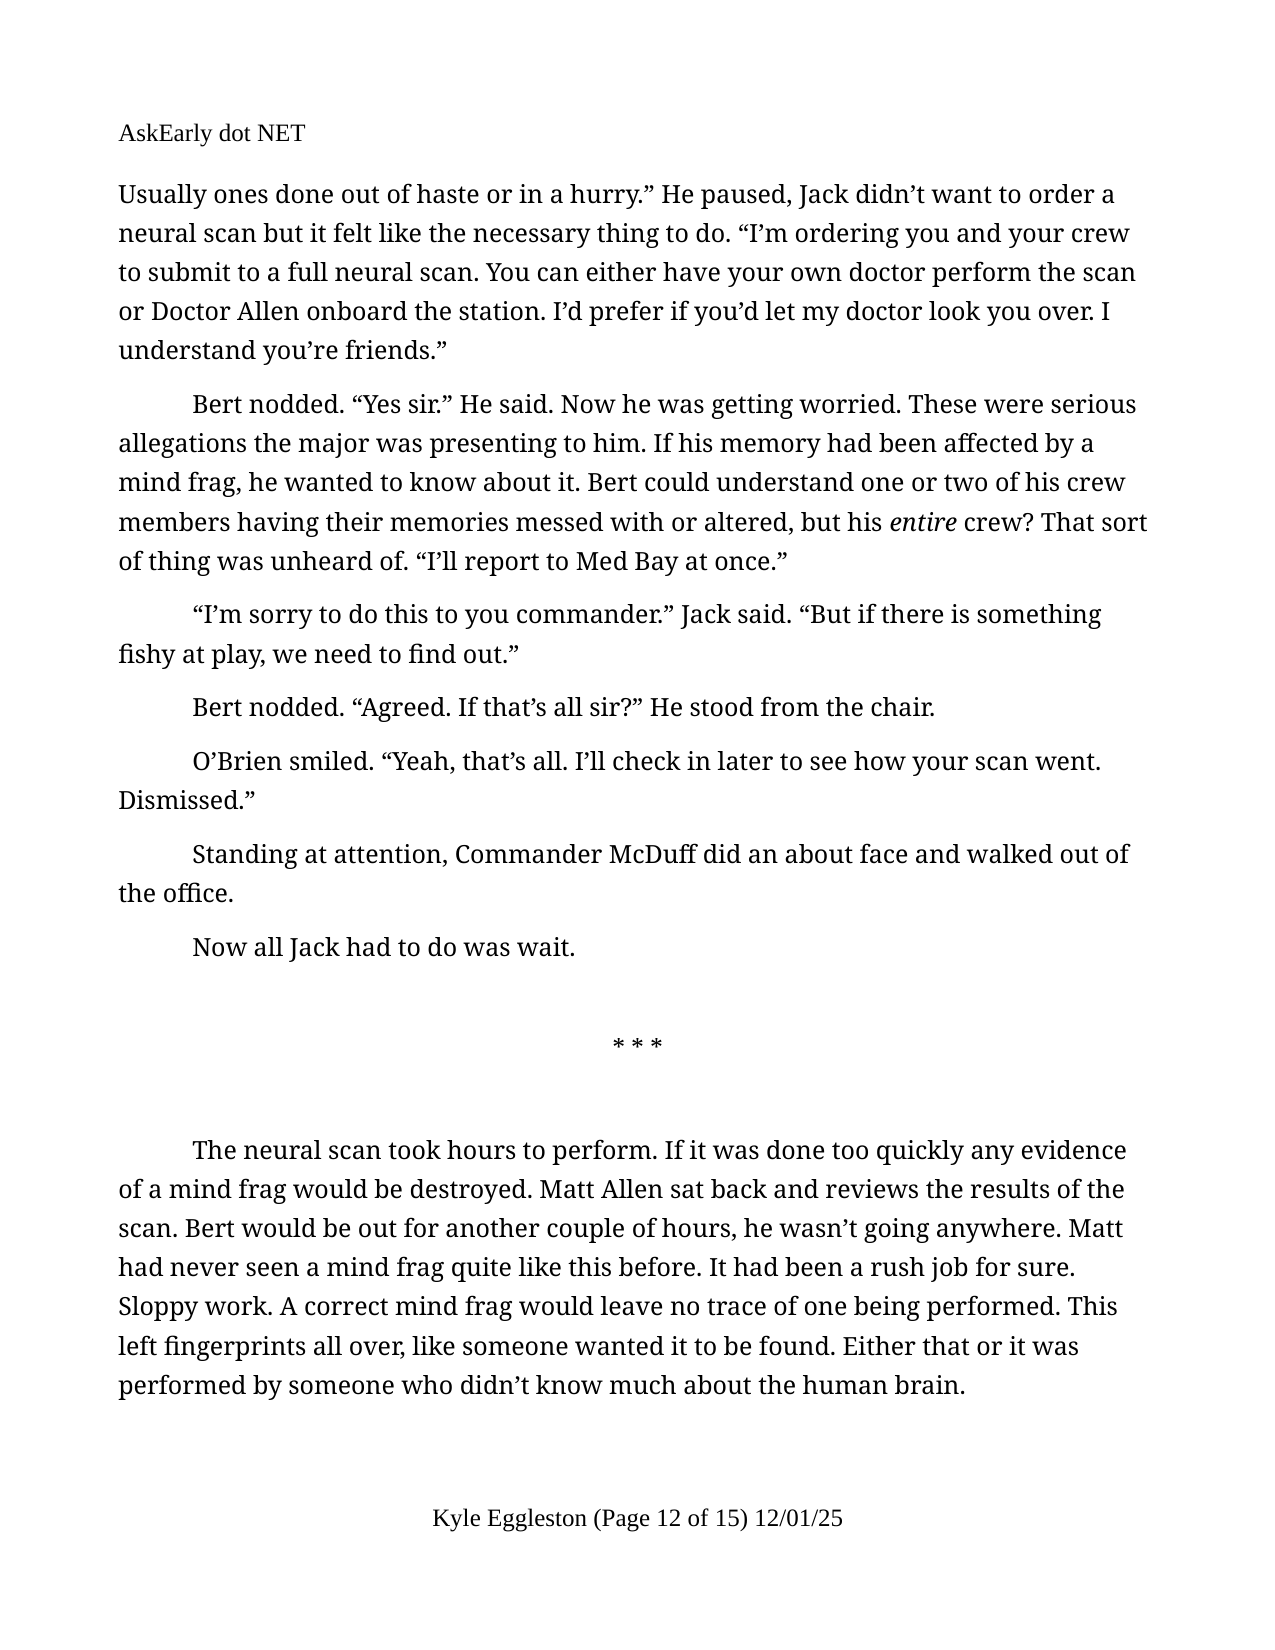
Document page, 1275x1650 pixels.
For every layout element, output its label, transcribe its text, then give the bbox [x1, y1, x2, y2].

text Now all Jack had to do was wait. [118, 930, 1157, 964]
text * * * [118, 1031, 1157, 1065]
text Bert nodded. “Agreed. If that’s all sir?” He stood from the chair. [118, 690, 1157, 724]
text Bert nodded. “Yes sir.” He said. Now he was getting worried. These were serious allegations the major was presenting to him. If his memory had been affected by a mind frag, he wanted to know about it. Bert could understand one or two of his crew members having their memories messed with or altered, but his entire crew? That sort of thing was unheard of. “I’ll report to Med Bay at once.” [118, 387, 1157, 577]
text The neural scan took hours to perform. If it was done too quickly any evidence of a mind frag would be destroyed. Matt Allen sat back and reviews the results of the scan. Bert would be out for another couple of hours, he wasn’t going anywhere. Matt had never seen a mind frag quite like this before. It had been a rush job for sure. Sloppy work. A correct mind frag would leave no trace of one being performed. This left fingerprints all over, like someone wanted it to be found. Either that or it was performed by someone who didn’t know much about the human brain. [118, 1132, 1157, 1401]
text “I’m sorry to do this to you commander.” Jack said. “But if there is something fishy at play, we need to find out.” [118, 597, 1157, 670]
text Usually ones done out of haste or in a hurry.” He paused, Jack didn’t want to order a neural scan but it felt like the necessary thing to do. “I’m ordering you and your crew to submit to a full neural scan. You can either have your own doctor perform the scan or Doctor Allen onboard the station. I’d prefer if you’d let my doctor look you over. I understand you’re friends.” [118, 176, 1157, 367]
text Standing at attention, Commander McDuff did an about face and walked out of the office. [118, 837, 1157, 910]
text O’Brien smiled. “Yeah, that’s all. I’ll check in later to see how your scan went. Dismissed.” [118, 744, 1157, 817]
